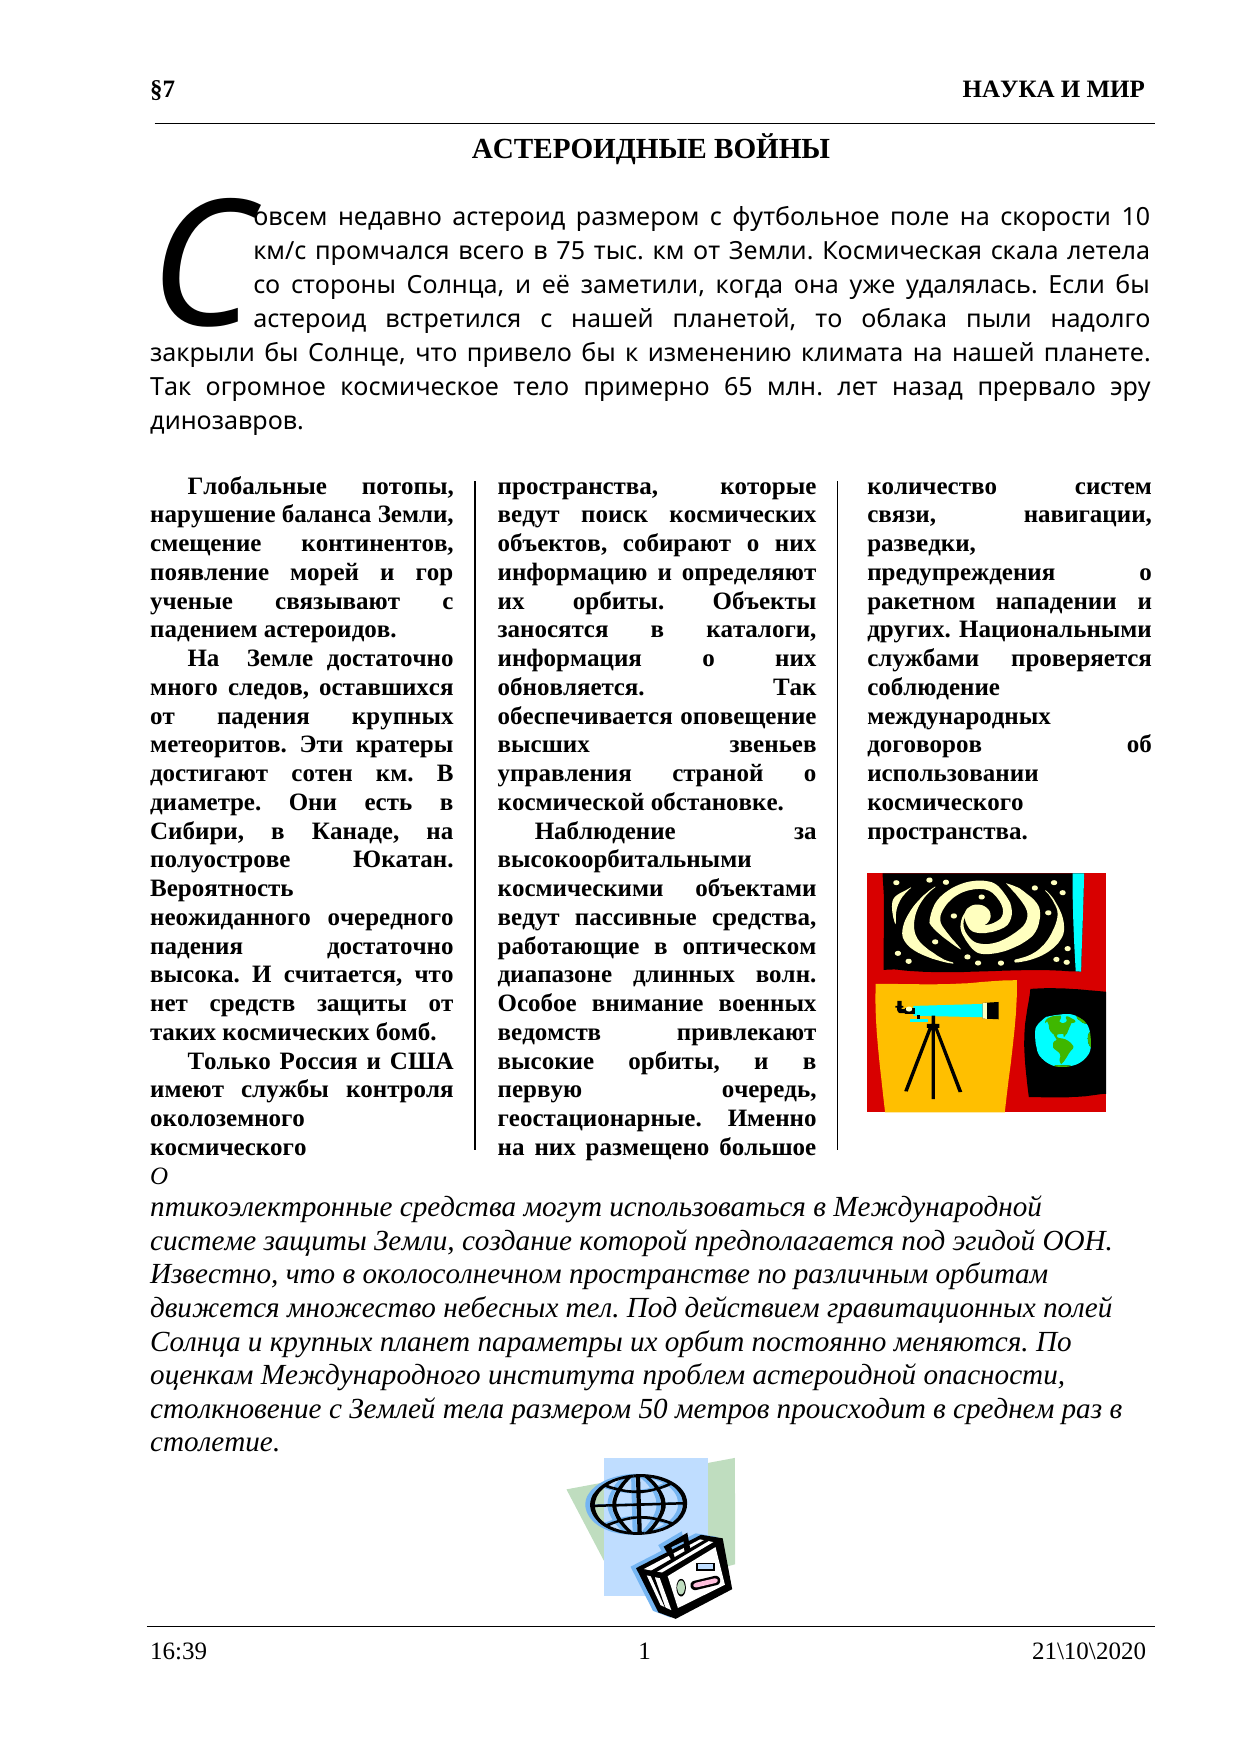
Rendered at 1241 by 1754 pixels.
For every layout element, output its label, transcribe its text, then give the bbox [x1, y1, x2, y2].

text Глобальные потопы, нарушение баланса Земли, смещение континентов, появление морей и гор ученые связывают с падением астероидов. [150, 471, 453, 643]
text Совсем недавно астероид размером с футбольное поле на скорости 10 км/с промчался всего в 75 тыс. км от Земли. Космическая скала летела со стороны Солнца, и её заметили, когда она уже удалялась. Если бы астероид встретился с нашей планетой, то облака пыли надолго закрыли бы Солнце, что привело бы к изменению климата на нашей планете. Так огромное космическое тело примерно 65 млн. лет назад прервало эру динозавров. [150, 198, 1152, 437]
text птикоэлектронные средства могут использоваться в Международной системе защиты Земли, создание которой предполагается под эгидой ООН. Известно, что в околосолнечном пространстве по различным орбитам движется множество небесных тел. Под действием гравитационных полей Солнца и крупных планет параметры их орбит постоянно меняются. По оценкам Международного института проблем астероидной опасности, столкновение с Землей тела размером 50 метров происходит в среднем раз в столетие. [150, 1189, 1152, 1458]
text пространства, которые ведут поиск космических объектов, собирают о них информацию и определяют их орбиты. Объекты заносятся в каталоги, информация о них обновляется. Так обеспечивается оповещение высших звеньев управления страной о космической обстановке. [497, 471, 816, 816]
text количество систем связи, навигации, разведки, предупреждения о ракетном нападении и других. Национальными службами проверяется соблюдение международных договоров об использовании космического пространства. [867, 471, 1152, 844]
text О [150, 1161, 1152, 1189]
text АСТЕРОИДНЫЕ ВОЙНЫ [150, 131, 1152, 165]
text На Земле достаточно много следов, оставшихся от падения крупных метеоритов. Эти кратеры достигают сотен км. В диаметре. Они есть в Сибири, в Канаде, на полуострове Юкатан. Вероятность неожиданного очередного падения достаточно высока. И считается, что нет средств защиты от таких космических бомб. [150, 643, 453, 1046]
text Наблюдение за высокоорбитальными космическими объектами ведут пассивные средства, работающие в оптическом диапазоне длинных волн. Особое внимание военных ведомств привлекают высокие орбиты, и в первую очередь, геостационарные. Именно на них размещено большое [497, 816, 816, 1161]
text Только Россия и США имеют службы контроля околоземного космического [150, 1046, 453, 1161]
